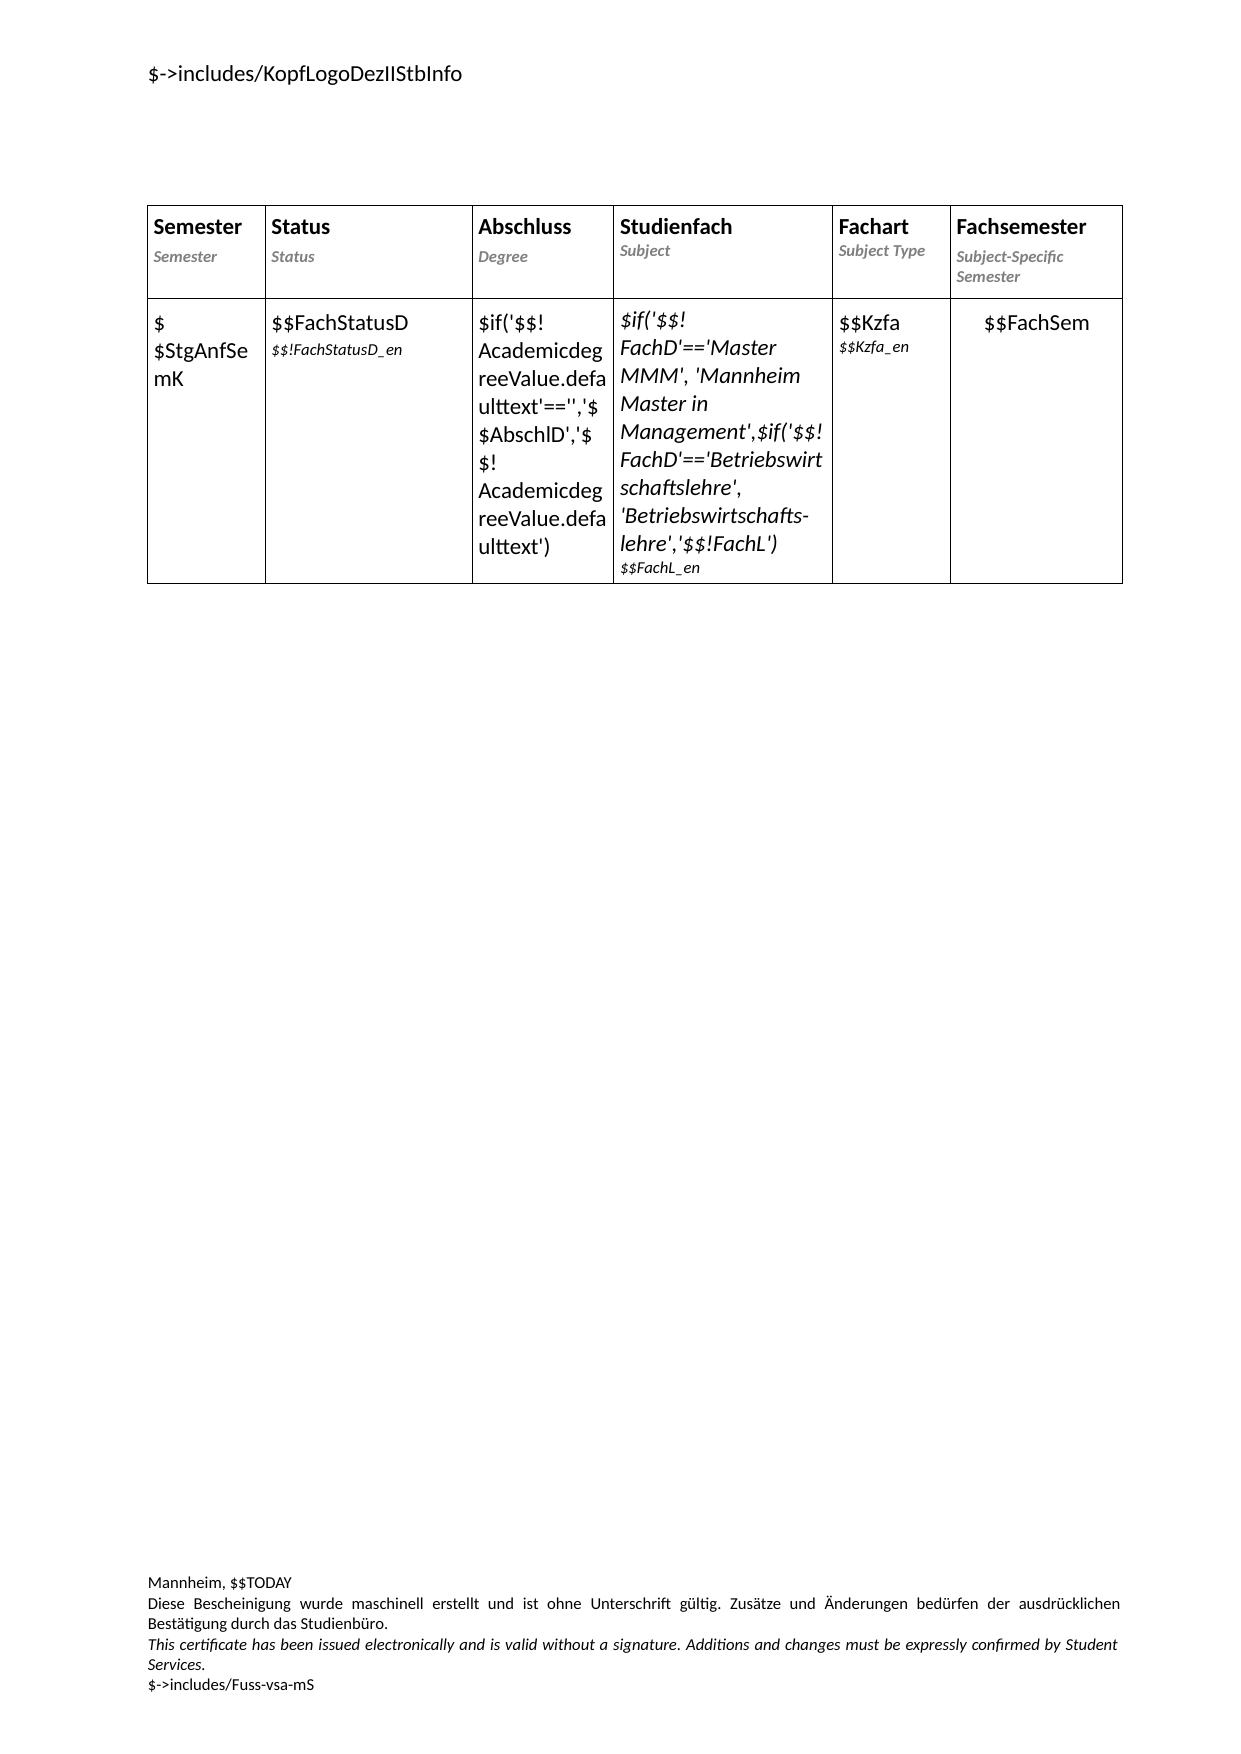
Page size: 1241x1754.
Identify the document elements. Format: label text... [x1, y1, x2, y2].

table_header Semester Semester [148, 206, 265, 298]
table_header Studienfach Subject [614, 206, 832, 298]
table_header Status Status [266, 206, 472, 298]
table_cell $$FachSem [951, 299, 1122, 583]
table_header Fachsemester Subject-Specific Semester [951, 206, 1122, 298]
table_cell $$StgAnfSemK [148, 299, 265, 583]
table_cell $if('$$!AcademicdegreeValue.defaulttext'=='','$$AbschlD','$$!AcademicdegreeValue.defaulttext') [473, 299, 613, 583]
table_header Fachart Subject Type [833, 206, 950, 298]
table_cell $$Kzfa $$Kzfa_en [833, 299, 950, 583]
table_header Abschluss Degree [473, 206, 613, 298]
table_cell $if('$$!FachD'=='Master MMM', 'Mannheim Master in Management',$if('$$!FachD'=='Betriebswirtschaftslehre', 'Betriebswirtschafts- lehre','$$!FachL') $$FachL_en [614, 299, 832, 583]
table_cell $$FachStatusD $$!FachStatusD_en [266, 299, 472, 583]
